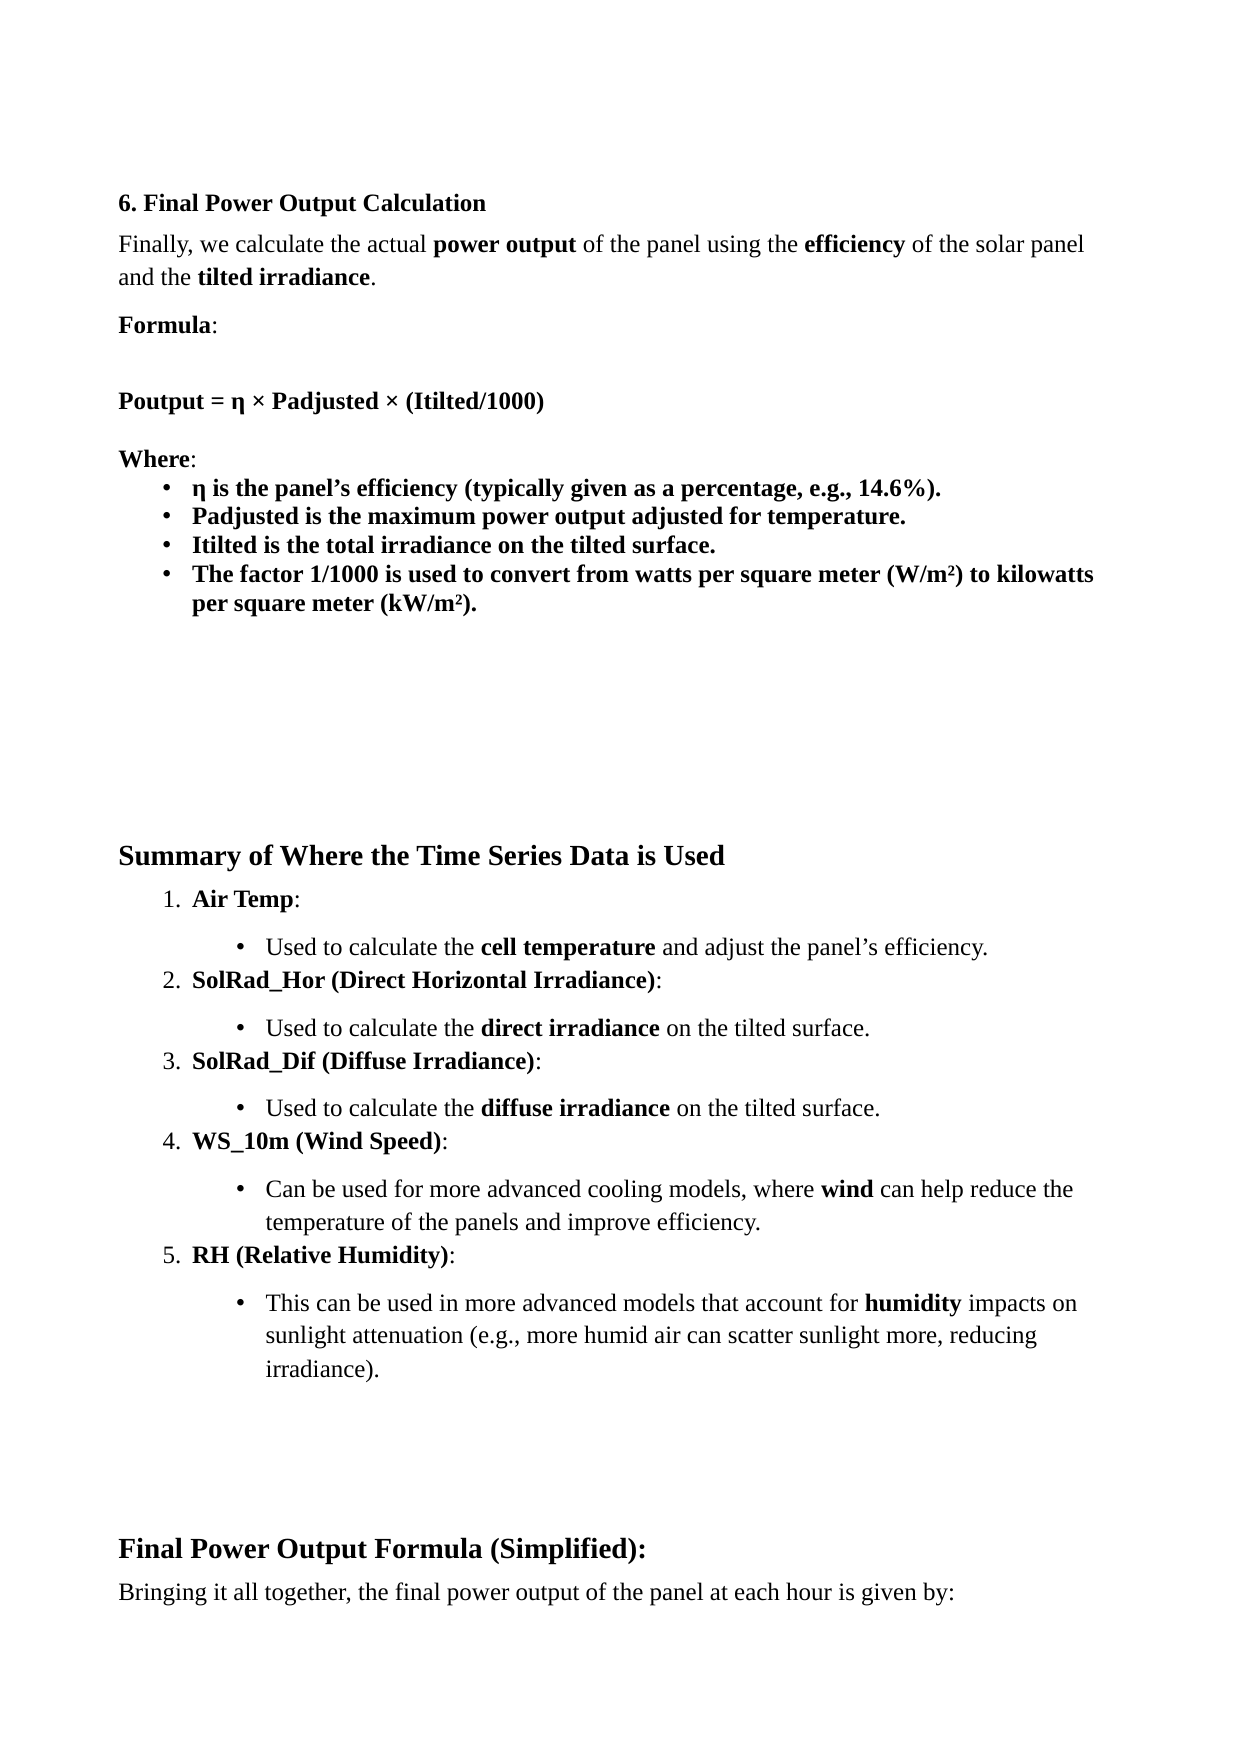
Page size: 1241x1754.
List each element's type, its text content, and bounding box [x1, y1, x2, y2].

subtitle Final Power Output Formula (Simplified): [118, 1531, 1122, 1564]
list Padjusted​ is the maximum power output adjusted for temperature. [162, 501, 1122, 530]
text Where: [118, 444, 1122, 473]
list Used to calculate the diffuse irradiance on the tilted surface. [236, 1093, 1122, 1122]
subtitle 6. Final Power Output Calculation [118, 188, 1122, 217]
list SolRad_Hor (Direct Horizontal Irradiance): [162, 965, 1122, 994]
subtitle Summary of Where the Time Series Data is Used [118, 838, 1122, 872]
list WS_10m (Wind Speed): [162, 1126, 1122, 1155]
text Finally, we calculate the actual power output of the panel using the efficiency of the solar panel and the tilted irradiance. [118, 229, 1122, 291]
text Formula: [118, 310, 1122, 339]
list Air Temp: [162, 884, 1122, 913]
list SolRad_Dif (Diffuse Irradiance): [162, 1046, 1122, 1074]
list This can be used in more advanced models that account for humidity impacts on sunlight attenuation (e.g., more humid air can scatter sunlight more, reducing irradiance). [236, 1288, 1122, 1382]
list Can be used for more advanced cooling models, where wind can help reduce the temperature of the panels and improve efficiency. [236, 1174, 1122, 1236]
list The factor 1/1000 is used to convert from watts per square meter (W/m²) to kilowatts per square meter (kW/m²). [162, 559, 1122, 616]
list Used to calculate the cell temperature and adjust the panel’s efficiency. [236, 932, 1122, 961]
list RH (Relative Humidity): [162, 1240, 1122, 1269]
list Itilted​ is the total irradiance on the tilted surface. [162, 530, 1122, 559]
list η is the panel’s efficiency (typically given as a percentage, e.g., 14.6%). [162, 473, 1122, 501]
text Bringing it all together, the final power output of the panel at each hour is given by: [118, 1577, 1122, 1606]
list Used to calculate the direct irradiance on the tilted surface. [236, 1013, 1122, 1041]
text Poutput = η × Padjusted × (Itilted/1000) [118, 386, 1122, 415]
